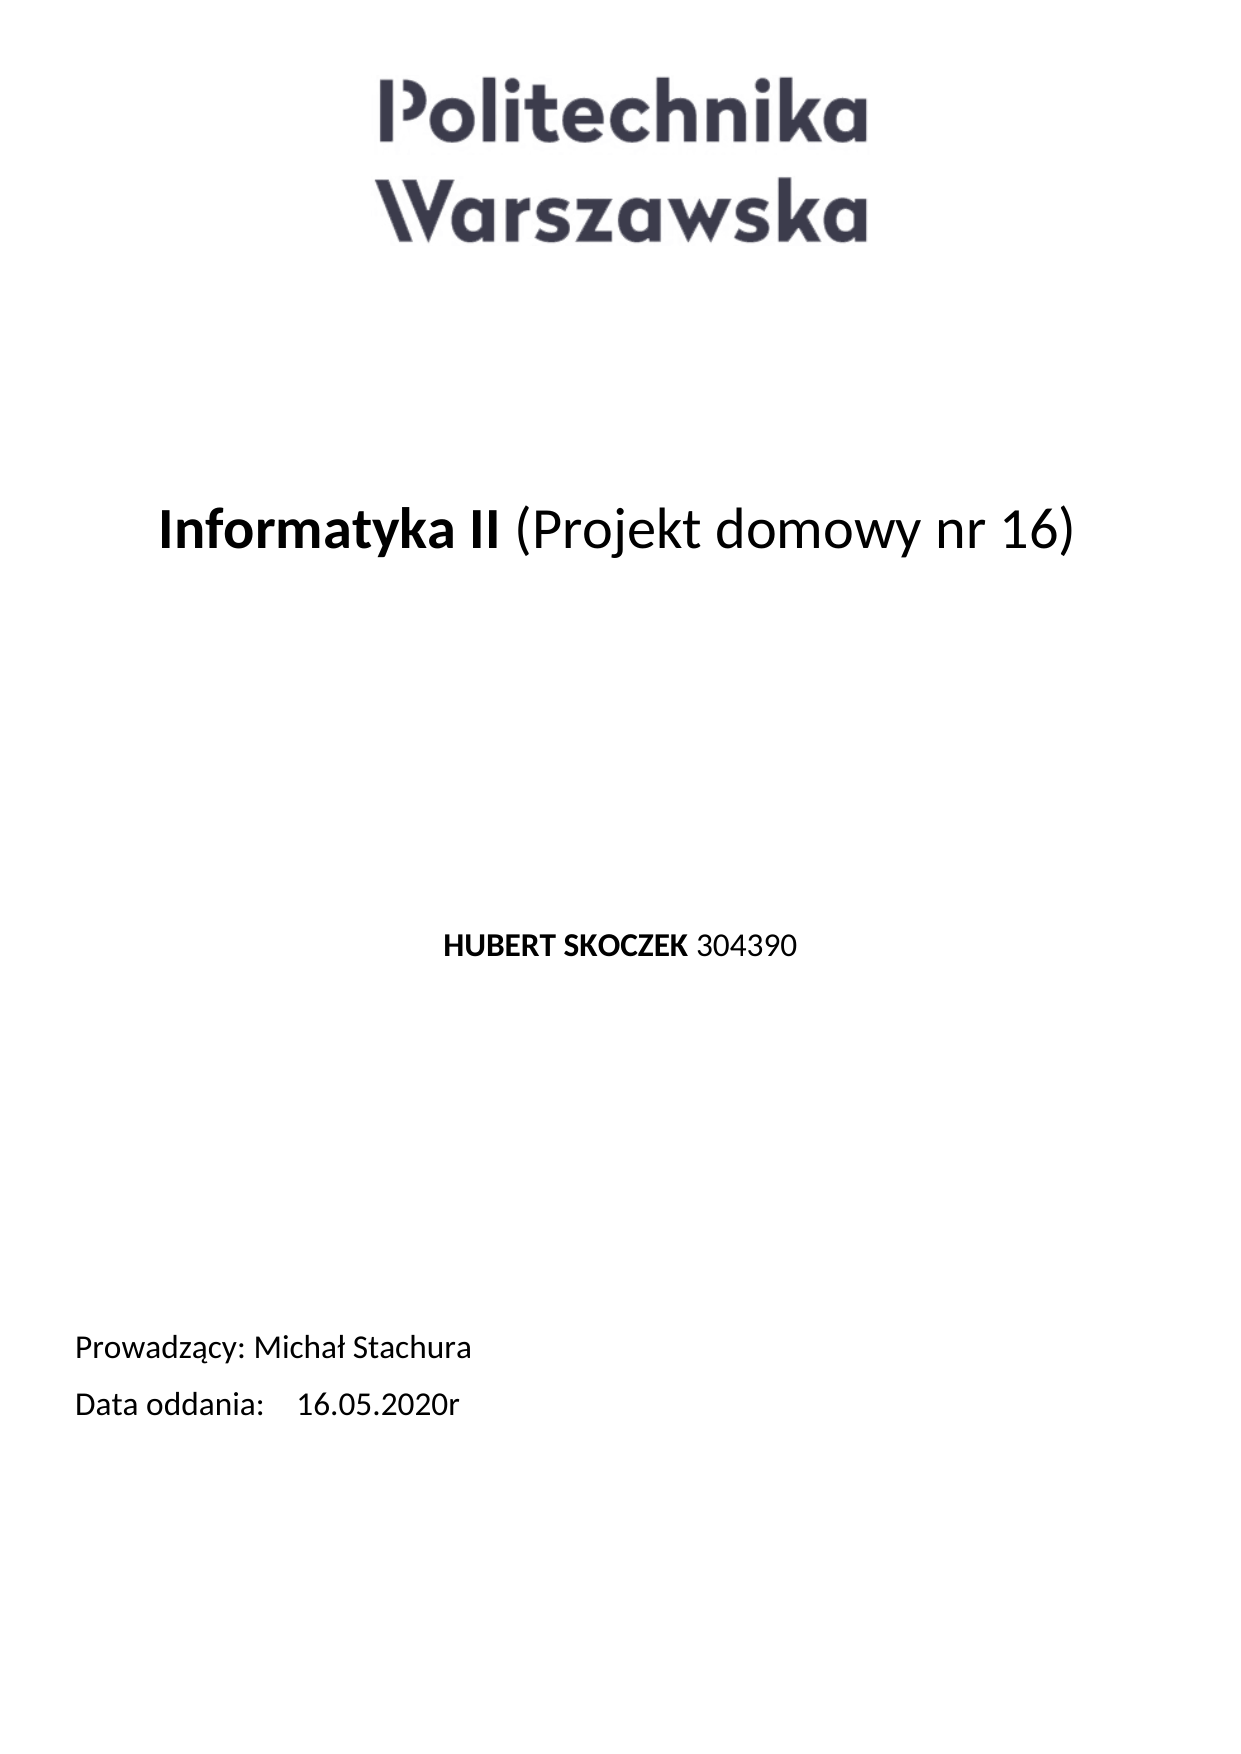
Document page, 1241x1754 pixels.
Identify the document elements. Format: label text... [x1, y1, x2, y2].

text Informatyka II (Projekt domowy nr 16) [75, 492, 1165, 563]
text Data oddania: 16.05.2020r [75, 1383, 1165, 1424]
text Prowadzący: Michał Stachura [75, 1326, 1165, 1366]
text HUBERT SKOCZEK 304390 [75, 924, 1165, 965]
